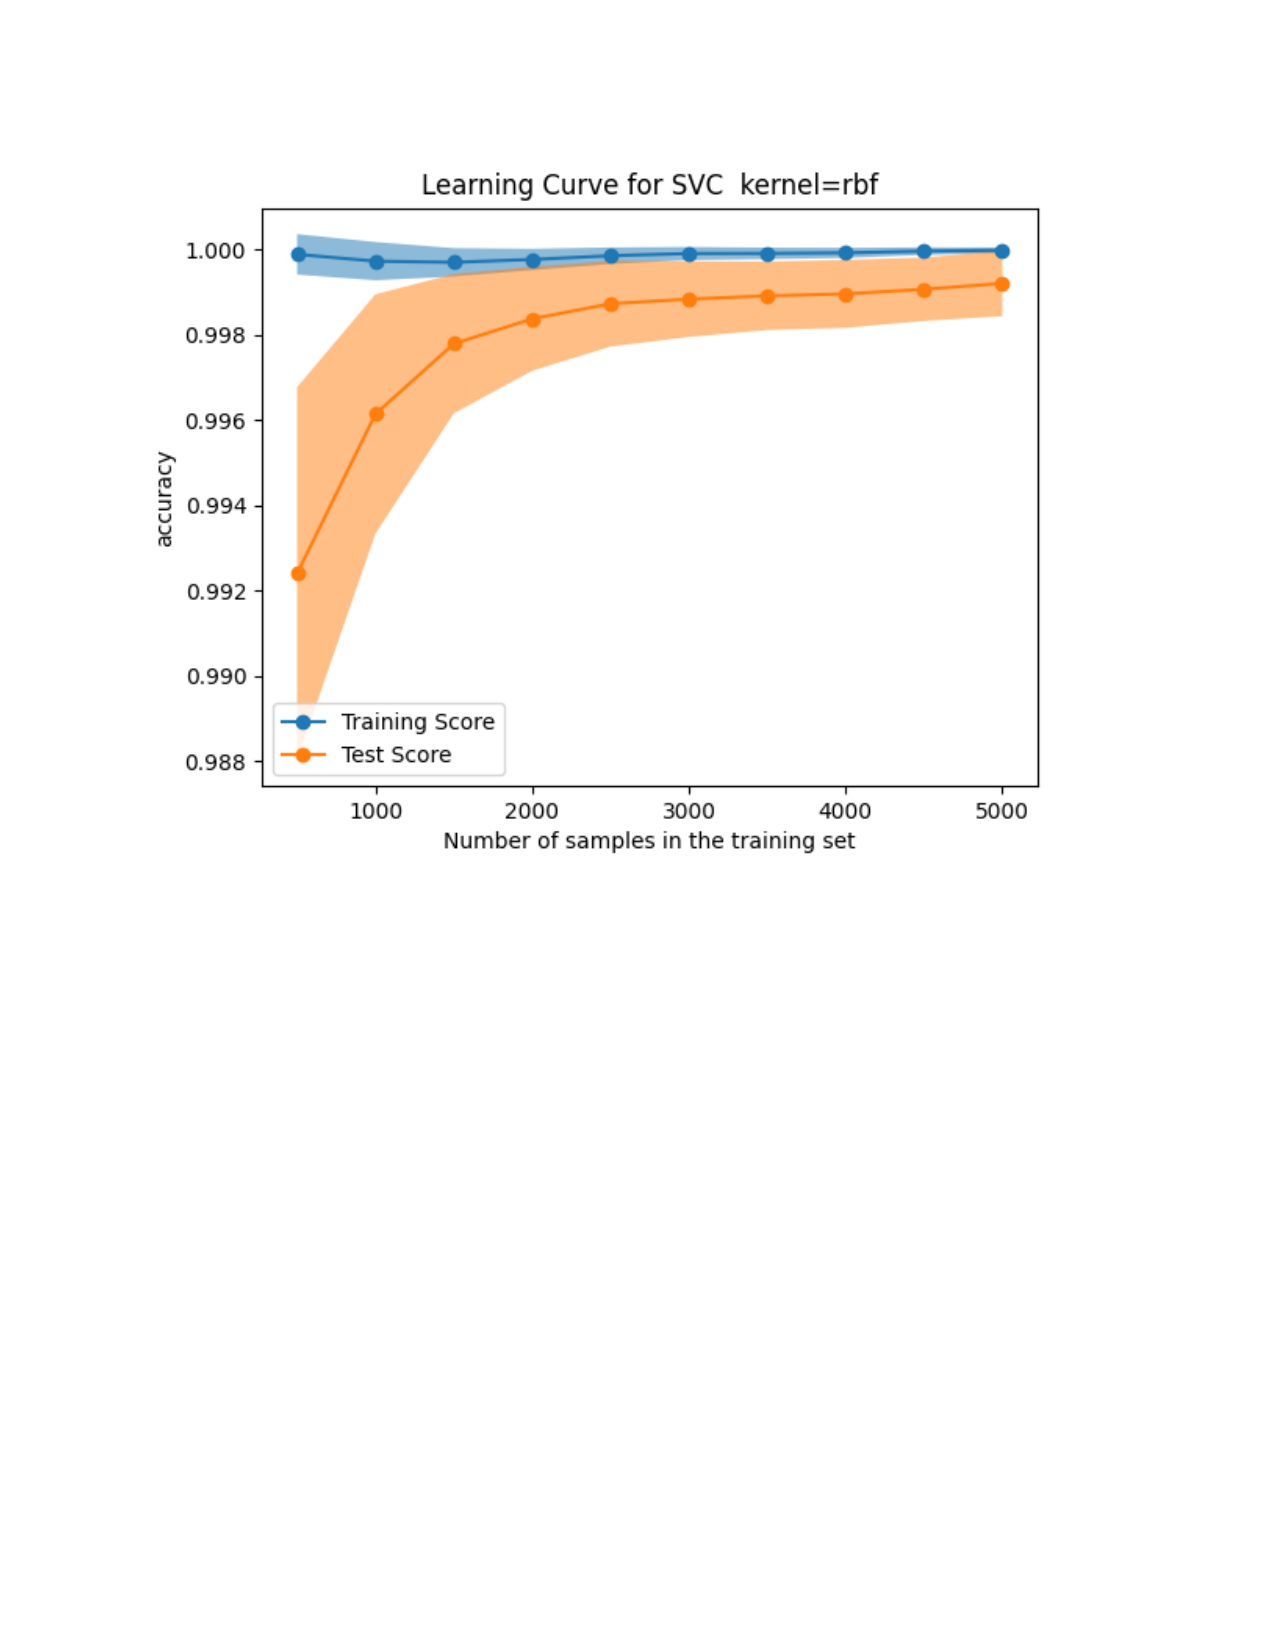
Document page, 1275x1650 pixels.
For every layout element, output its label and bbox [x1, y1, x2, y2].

picture [137, 118, 1138, 869]
